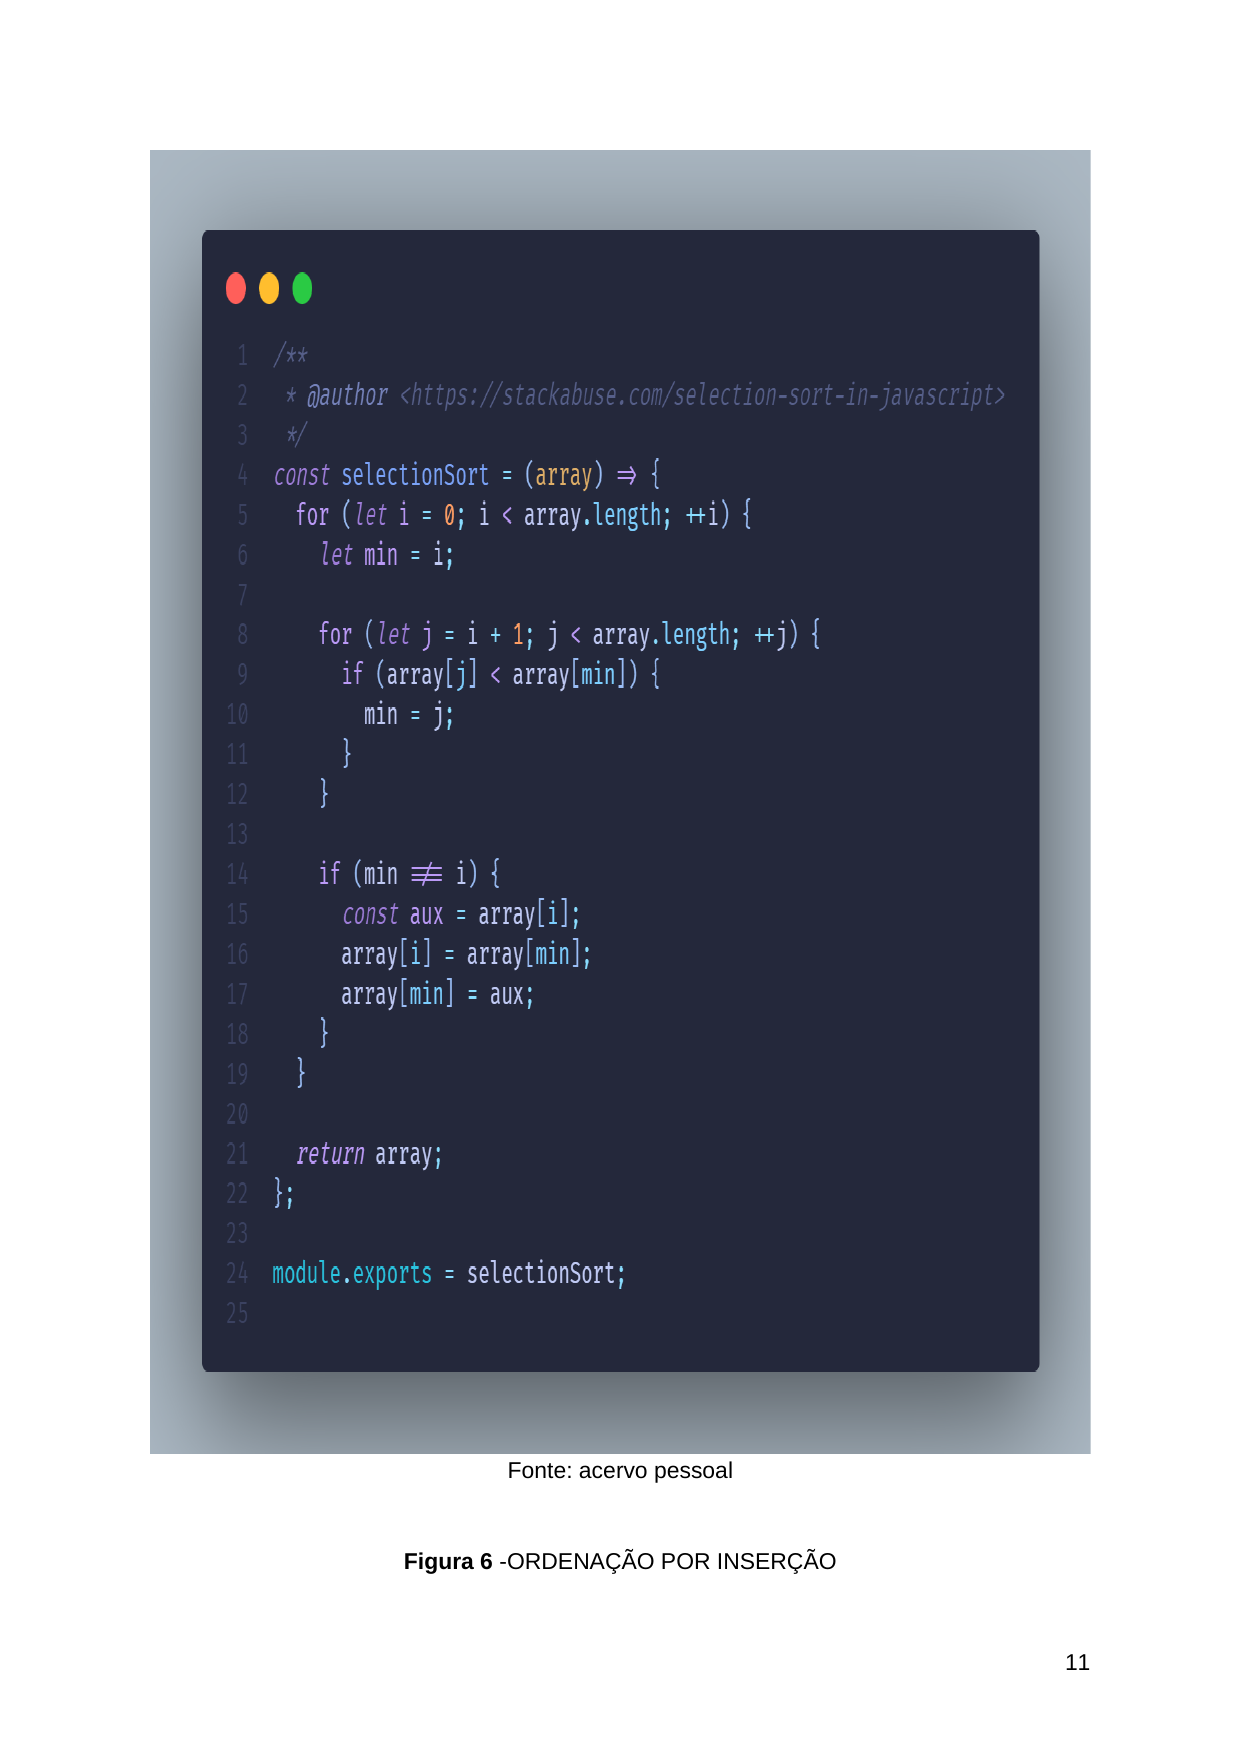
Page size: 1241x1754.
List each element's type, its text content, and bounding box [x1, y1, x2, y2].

text Fonte: acervo pessoal [150, 1457, 1090, 1483]
picture [150, 150, 1091, 1454]
text Figura 6 -ORDENAÇÃO POR INSERÇÃO [150, 1548, 1090, 1574]
